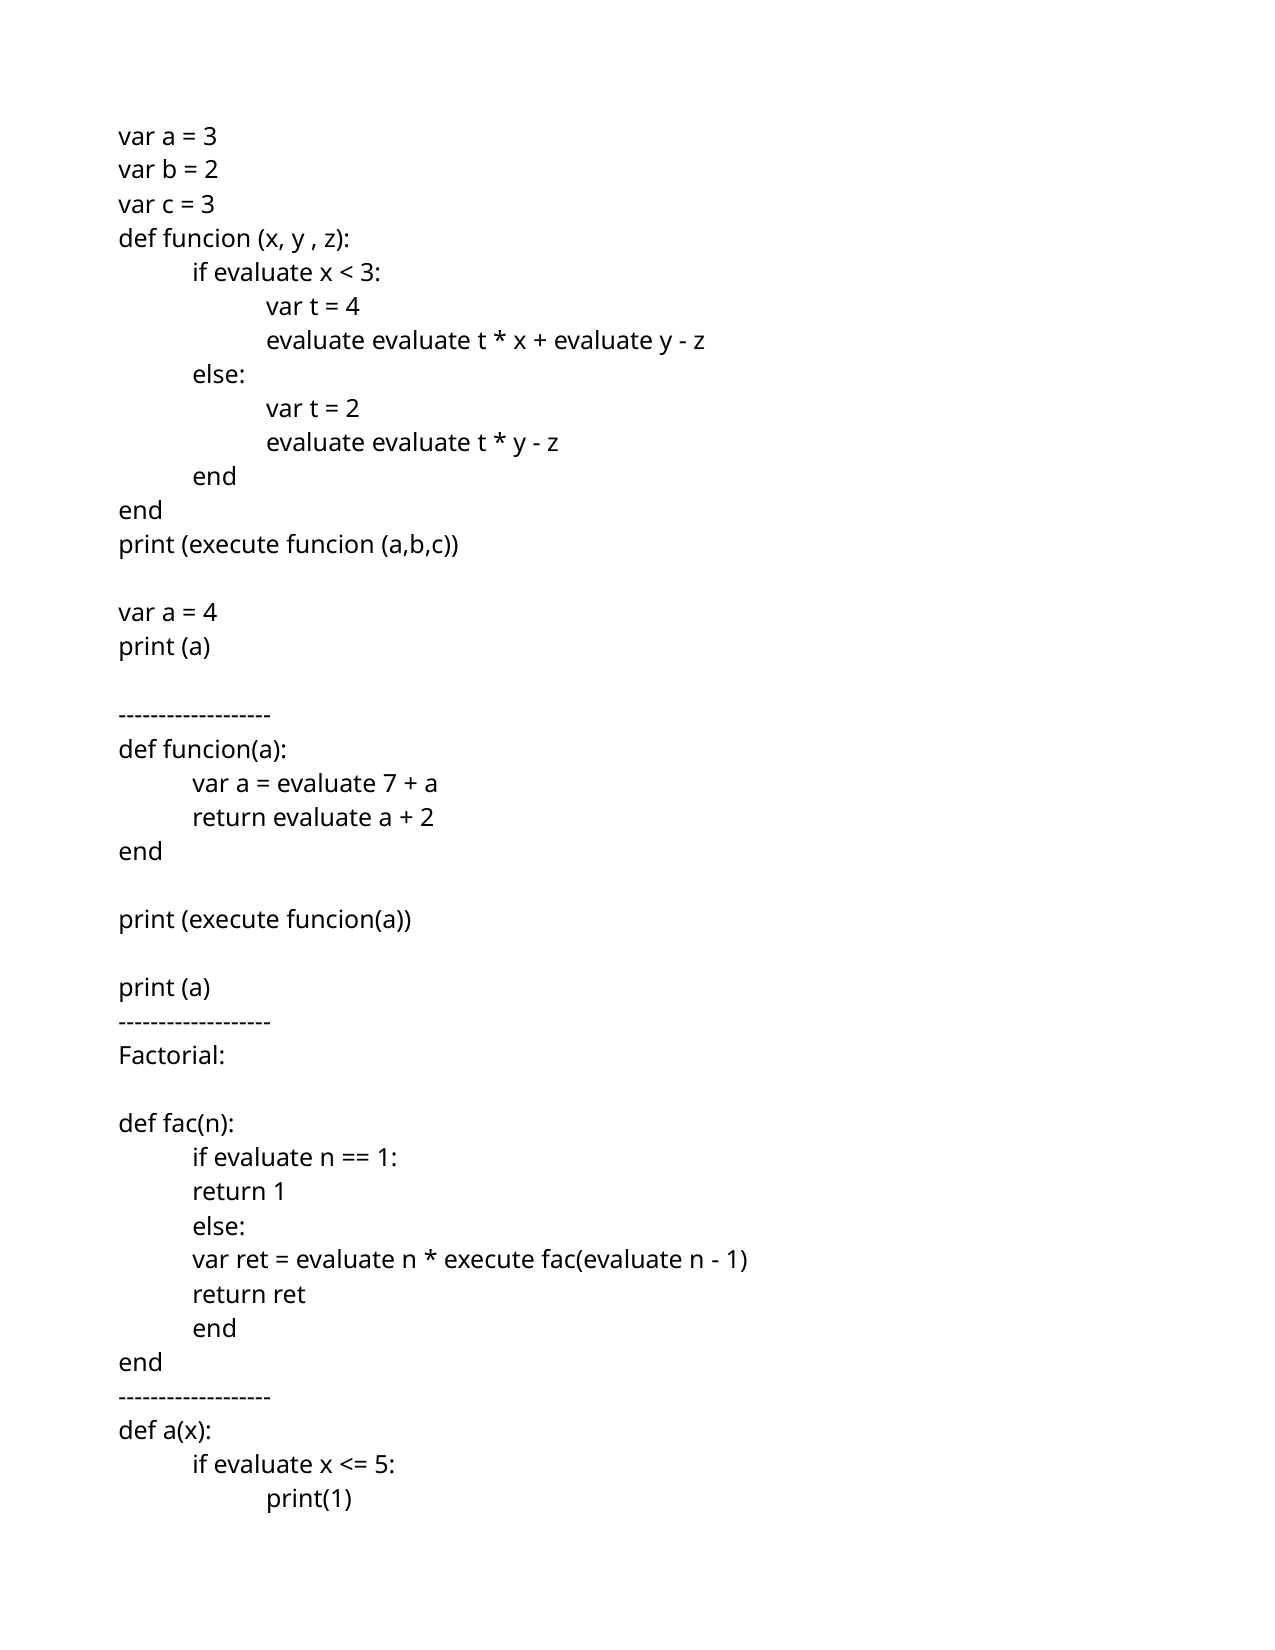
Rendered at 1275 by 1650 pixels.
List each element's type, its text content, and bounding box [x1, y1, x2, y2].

text print (execute funcion(a)) [118, 902, 1157, 936]
text def funcion(a): [118, 731, 1157, 765]
text if evaluate x <= 5: [118, 1447, 1157, 1481]
text var a = 3 [118, 118, 1157, 152]
text evaluate evaluate t * x + evaluate y - z [118, 322, 1157, 357]
text def fac(n): [118, 1106, 1157, 1140]
text print(1) [118, 1481, 1157, 1515]
text else: [118, 357, 1157, 391]
text var c = 3 [118, 186, 1157, 220]
text return evaluate a + 2 [118, 799, 1157, 833]
text end [118, 459, 1157, 493]
text ------------------- [118, 1004, 1157, 1038]
text end [118, 1310, 1157, 1344]
text else: [118, 1208, 1157, 1242]
text Factorial: [118, 1038, 1157, 1072]
text end [118, 833, 1157, 867]
text def funcion (x, y , z): [118, 220, 1157, 254]
text var ret = evaluate n * execute fac(evaluate n - 1) [118, 1242, 1157, 1276]
text var a = 4 [118, 595, 1157, 629]
text ------------------- [118, 1378, 1157, 1412]
text var b = 2 [118, 152, 1157, 186]
text if evaluate x < 3: [118, 254, 1157, 288]
text var a = evaluate 7 + a [118, 765, 1157, 799]
text end [118, 493, 1157, 527]
text print (a) [118, 970, 1157, 1004]
text end [118, 1344, 1157, 1378]
text if evaluate n == 1: [118, 1140, 1157, 1174]
text def a(x): [118, 1412, 1157, 1447]
text var t = 2 [118, 391, 1157, 425]
text ------------------- [118, 697, 1157, 731]
text return ret [118, 1276, 1157, 1310]
text print (a) [118, 629, 1157, 663]
text return 1 [118, 1174, 1157, 1208]
text var t = 4 [118, 288, 1157, 322]
text print (execute funcion (a,b,c)) [118, 527, 1157, 561]
text evaluate evaluate t * y - z [118, 425, 1157, 459]
